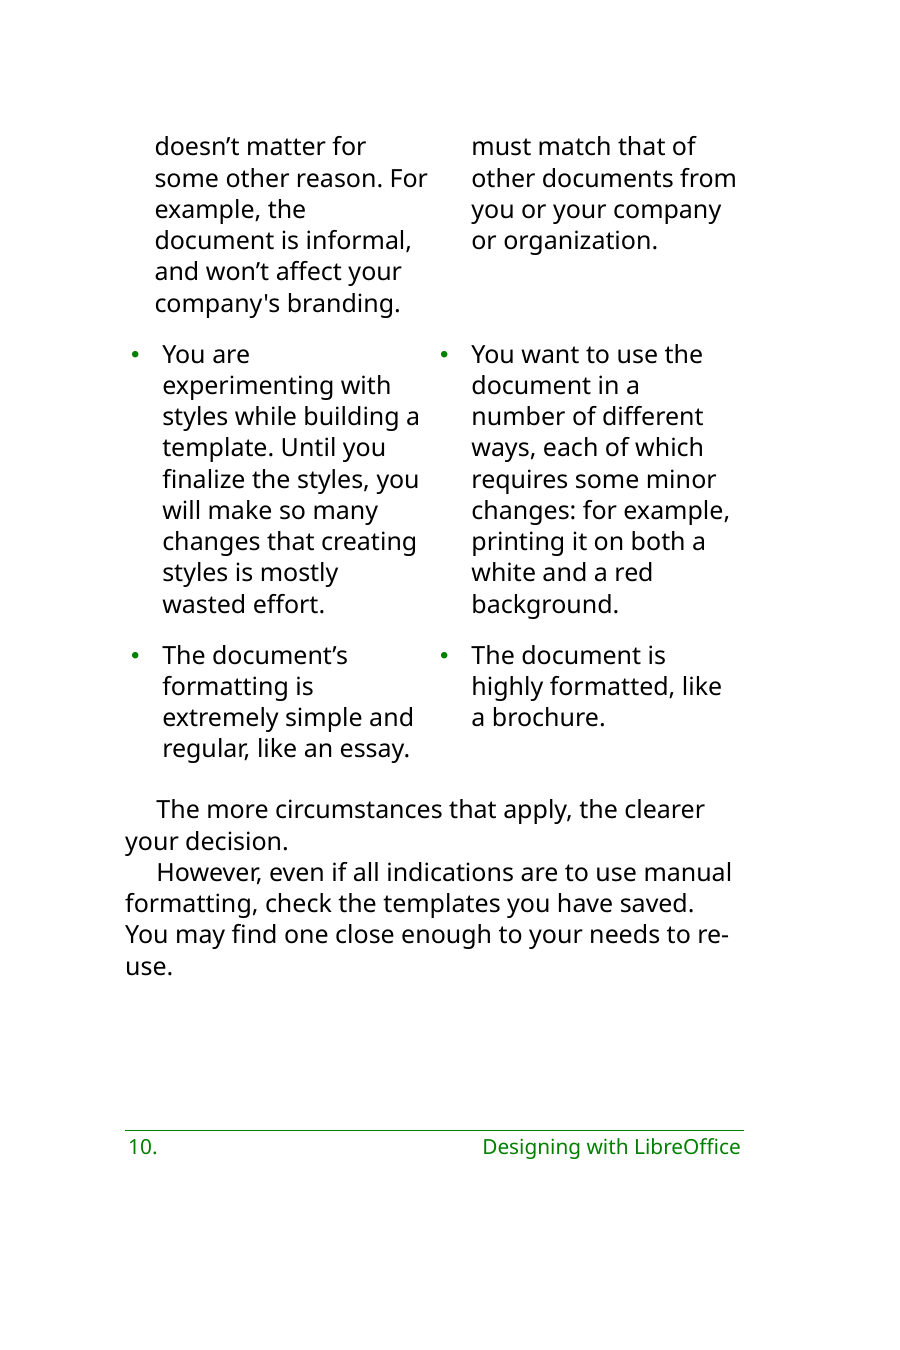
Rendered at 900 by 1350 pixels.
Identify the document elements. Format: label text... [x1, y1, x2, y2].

table_cell You are experimenting with styles while building a template. Until you finalize the styles, you will make so many changes that creating styles is mostly wasted effort. [125, 332, 434, 633]
table_cell must match that of other documents from you or your company or organization. [434, 125, 744, 332]
table_cell doesn’t matter for some other reason. For example, the document is informal, and won’t affect your company's branding. [125, 125, 434, 332]
text The more circumstances that apply, the clearer your decision. [125, 794, 744, 856]
table_cell You want to use the document in a number of different ways, each of which requires some minor changes: for example, printing it on both a white and a red background. [434, 332, 744, 633]
table_cell The document is highly formatted, like a brochure. [434, 633, 744, 778]
text However, even if all indications are to use manual formatting, check the templates you have saved. You may find one close enough to your needs to re-use. [125, 856, 744, 981]
table_cell The document’s formatting is extremely simple and regular, like an essay. [125, 633, 434, 778]
